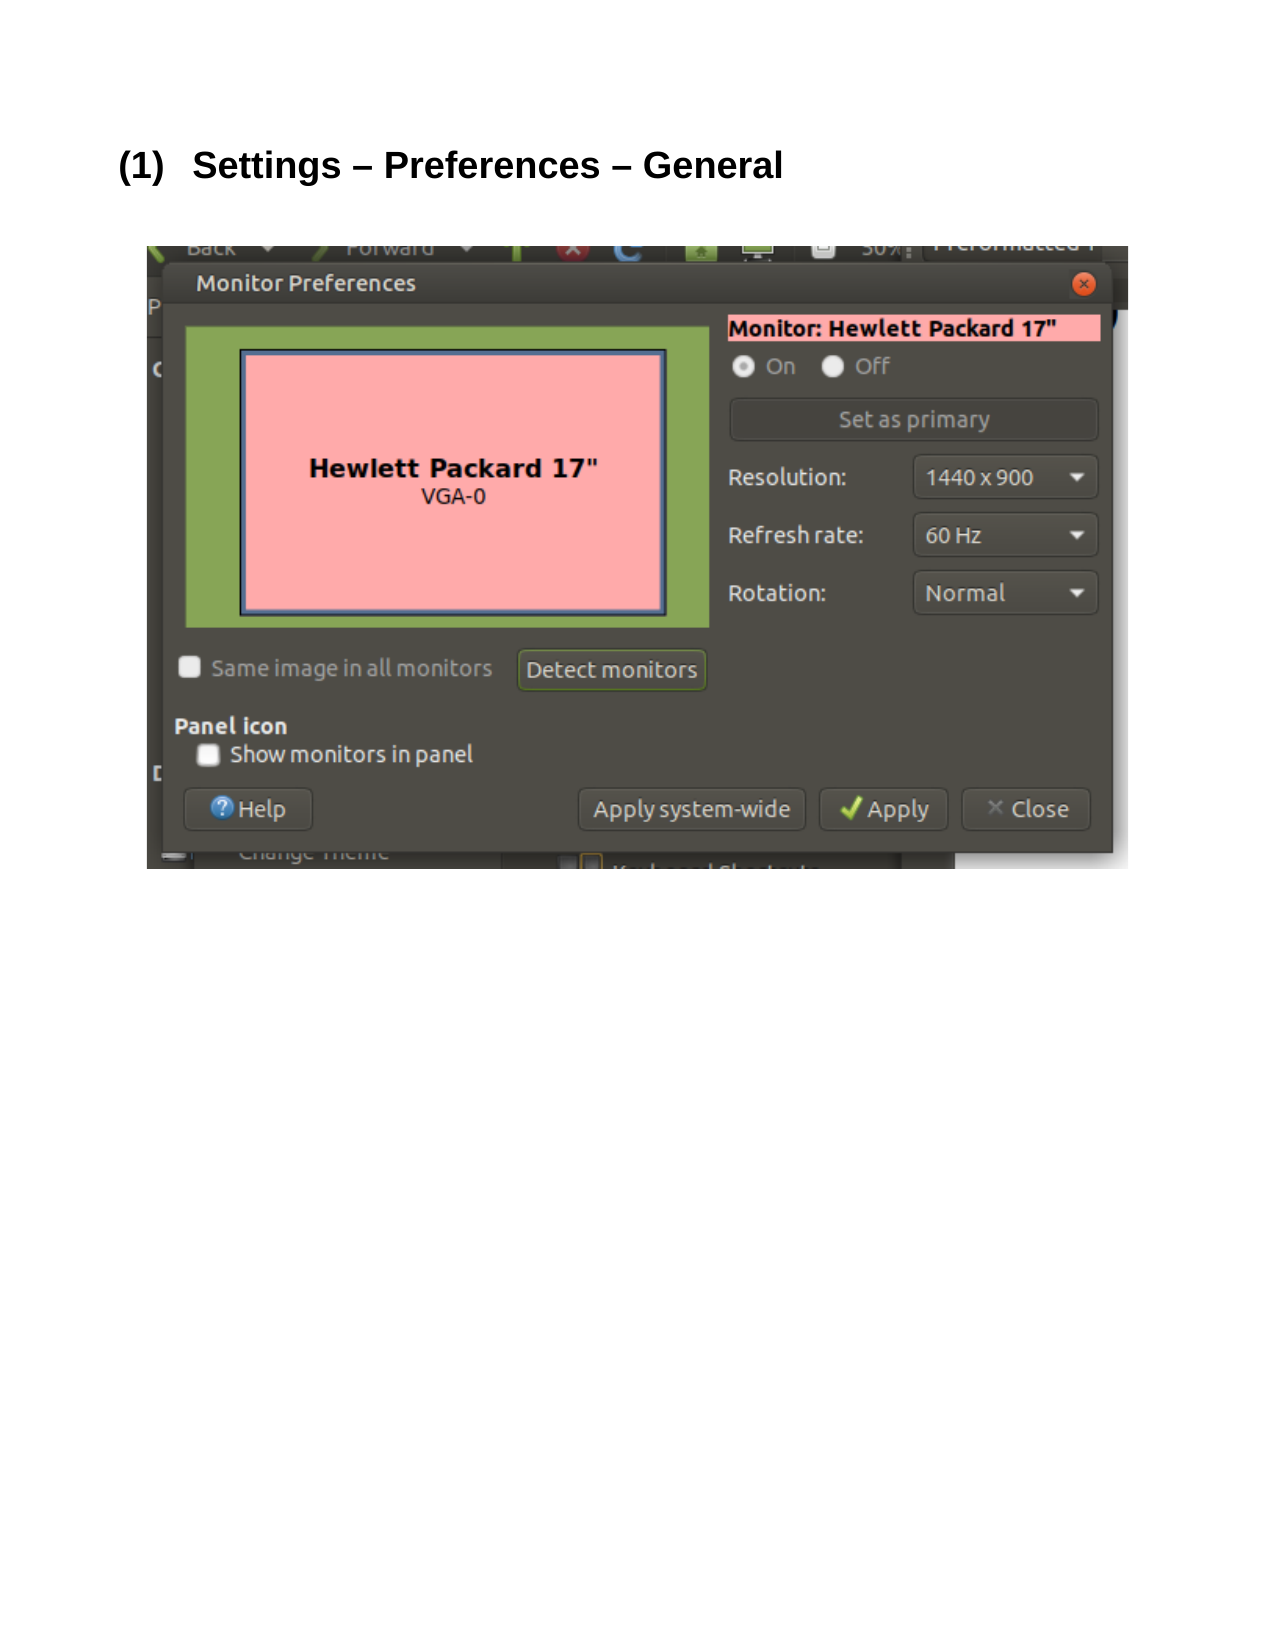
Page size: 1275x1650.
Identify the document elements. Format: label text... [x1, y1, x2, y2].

subtitle Settings – Preferences – General [118, 143, 1157, 187]
picture [146, 246, 1129, 869]
